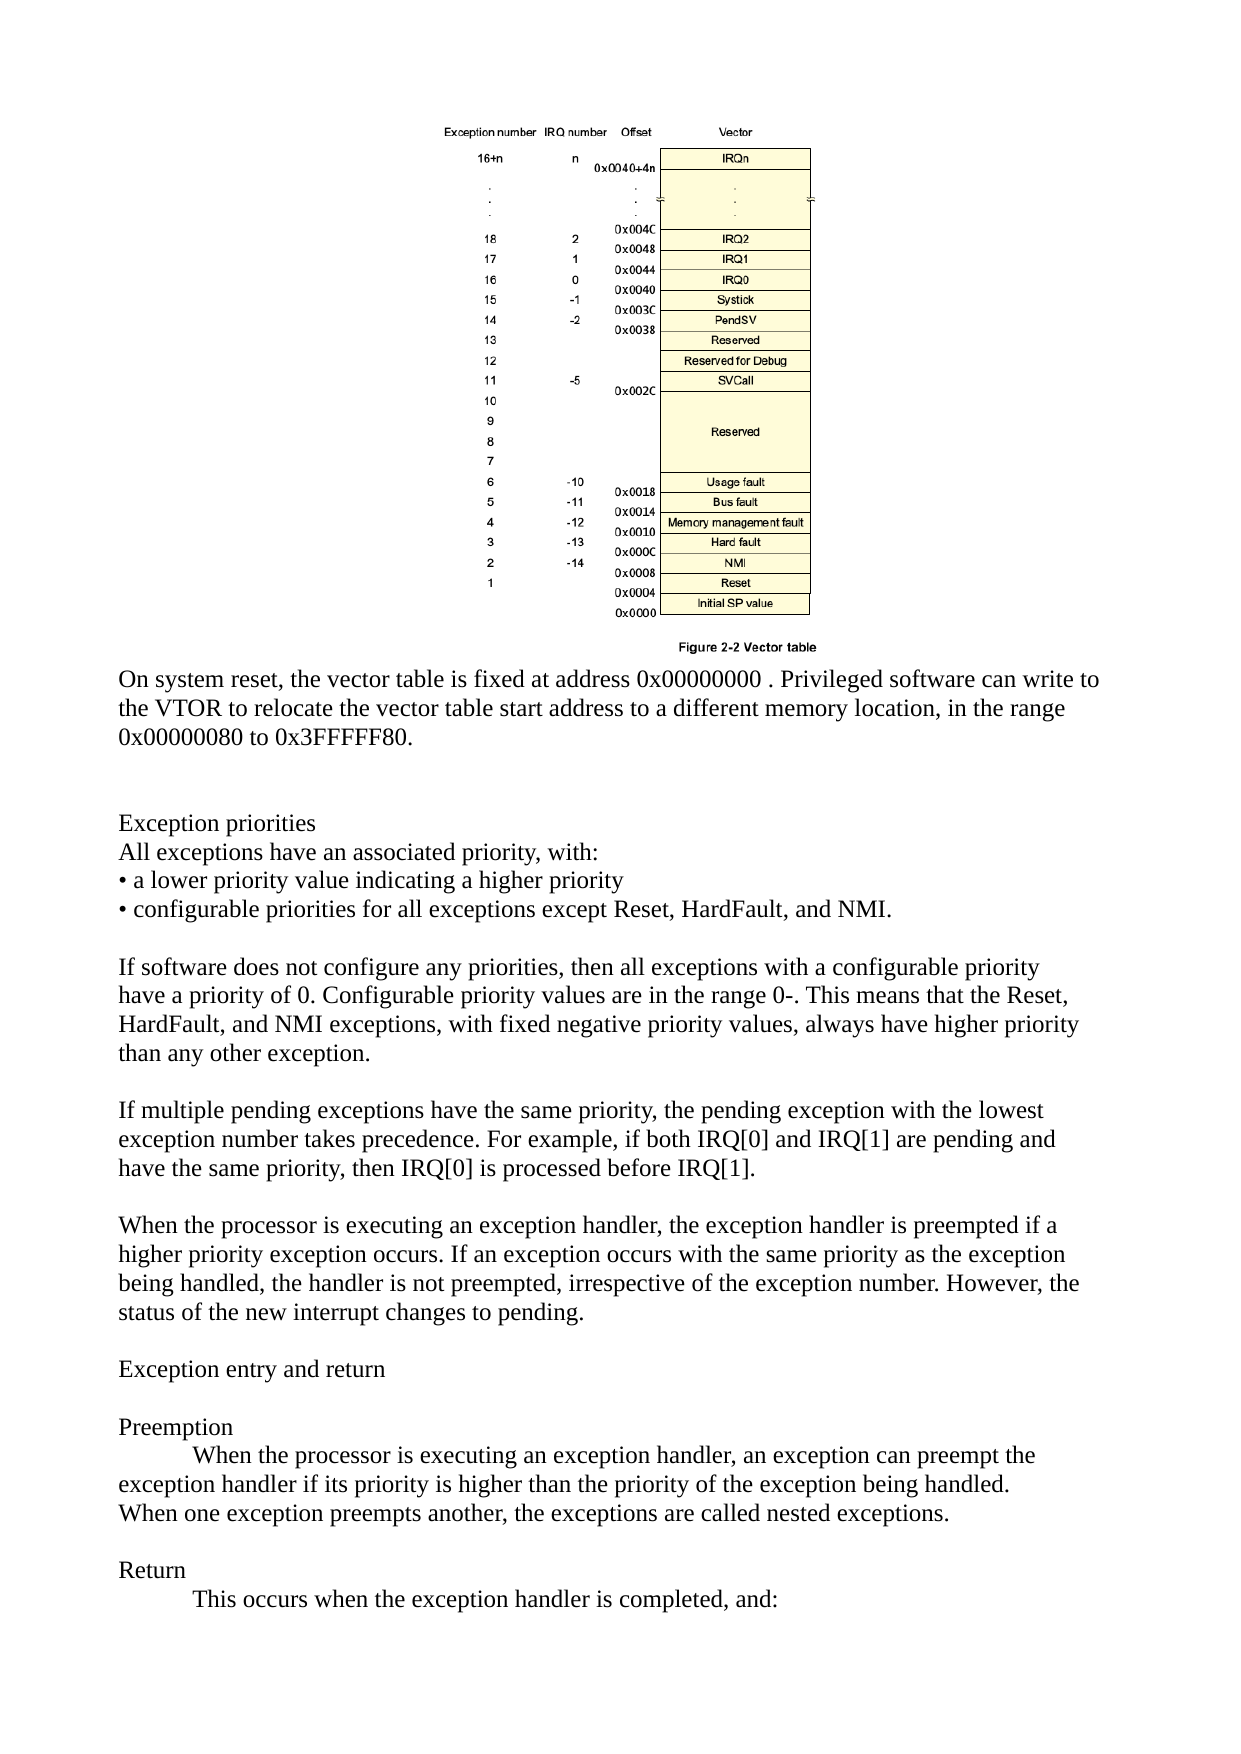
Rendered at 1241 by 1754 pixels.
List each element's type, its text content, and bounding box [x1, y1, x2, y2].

text When the processor is executing an exception handler, an exception can preempt the exception handler if its priority is higher than the priority of the exception being handled. [118, 1441, 1122, 1498]
text have a priority of 0. Configurable priority values are in the range 0-. This means that the Reset, HardFault, and NMI exceptions, with fixed negative priority values, always have higher priority than any other exception. [118, 981, 1122, 1067]
text If software does not configure any priorities, then all exceptions with a configurable priority [118, 952, 1122, 981]
text • a lower priority value indicating a higher priority [118, 866, 1122, 894]
text This occurs when the exception handler is completed, and: [118, 1584, 1122, 1613]
text All exceptions have an associated priority, with: [118, 837, 1122, 866]
text being handled, the handler is not preempted, irrespective of the exception number. However, the [118, 1268, 1122, 1297]
text status of the new interrupt changes to pending. [118, 1297, 1122, 1326]
text have the same priority, then IRQ[0] is processed before IRQ[1]. [118, 1153, 1122, 1182]
text exception number takes precedence. For example, if both IRQ[0] and IRQ[1] are pending and [118, 1124, 1122, 1153]
text Return [118, 1556, 1122, 1584]
text When the processor is executing an exception handler, the exception handler is preempted if a [118, 1211, 1122, 1239]
text • configurable priorities for all exceptions except Reset, HardFault, and NMI. [118, 894, 1122, 923]
text If multiple pending exceptions have the same priority, the pending exception with the lowest [118, 1096, 1122, 1124]
text Exception entry and return [118, 1354, 1122, 1383]
text On system reset, the vector table is fixed at address 0x00000000 . Privileged software can write to [118, 664, 1122, 693]
text the VTOR to relocate the vector table start address to a different memory location, in the range [118, 693, 1122, 722]
text higher priority exception occurs. If an exception occurs with the same priority as the exception [118, 1239, 1122, 1268]
text When one exception preempts another, the exceptions are called nested exceptions. [118, 1498, 1122, 1527]
text Exception priorities [118, 808, 1122, 837]
picture [405, 118, 836, 660]
text Preemption [118, 1412, 1122, 1441]
text 0x00000080 to 0x3FFFFF80. [118, 722, 1122, 751]
